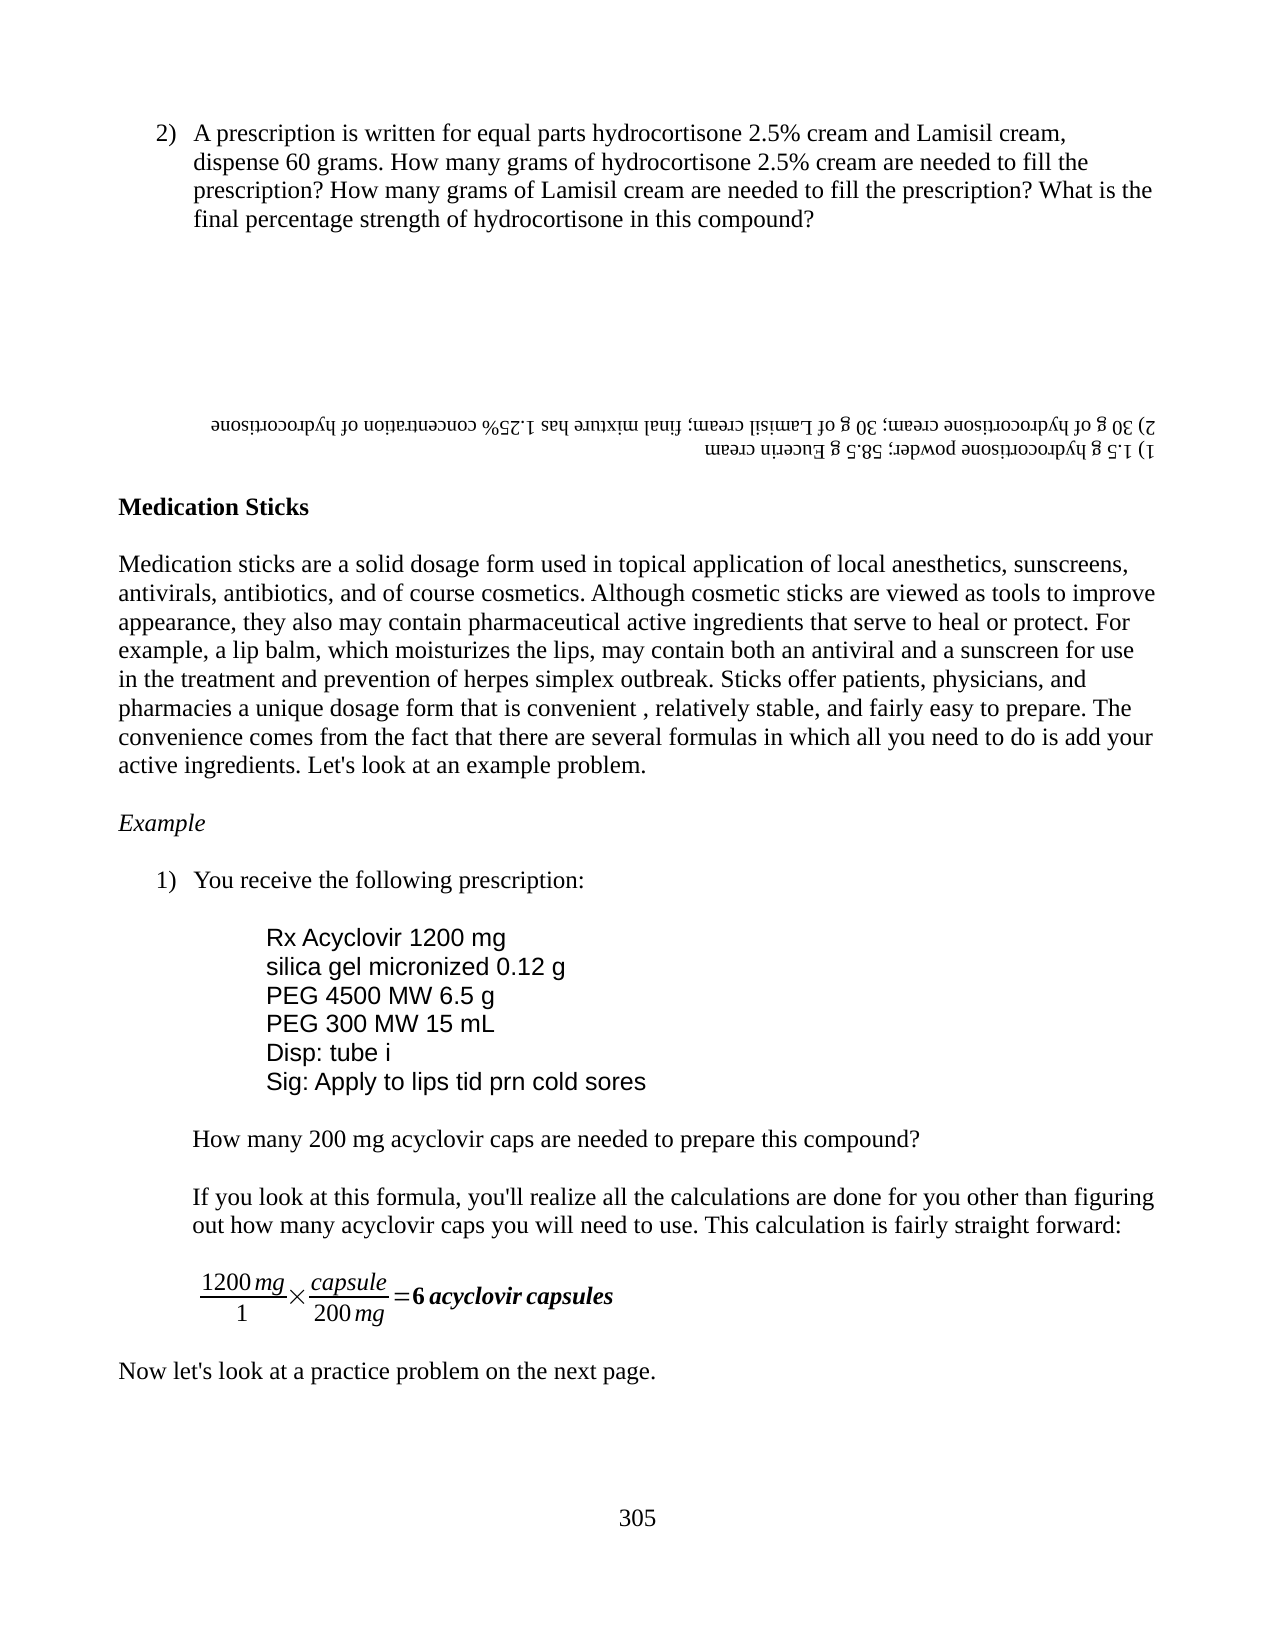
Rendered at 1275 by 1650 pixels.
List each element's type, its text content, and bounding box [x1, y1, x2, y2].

text Now let's look at a practice problem on the next page. [118, 1356, 1157, 1384]
text Disp: tube i [266, 1038, 1157, 1067]
text Medication Sticks [118, 492, 1157, 521]
text PEG 4500 MW 6.5 g [266, 981, 1157, 1009]
text silica gel micronized 0.12 g [266, 952, 1157, 981]
list A prescription is written for equal parts hydrocortisone 2.5% cream and Lamisil cream, dispense 60 grams. How many grams of hydrocortisone 2.5% cream are needed to fill the prescription? How many grams of Lamisil cream are needed to fill the prescription? What is the final percentage strength of hydrocortisone in this compound? [156, 118, 1157, 233]
text Example [118, 808, 1157, 837]
list You receive the following prescription: [156, 866, 1157, 894]
text If you look at this formula, you'll realize all the calculations are done for you other than figuring out how many acyclovir caps you will need to use. This calculation is fairly straight forward: [192, 1182, 1157, 1239]
text Rx Acyclovir 1200 mg [266, 923, 1157, 952]
text Sig: Apply to lips tid prn cold sores [266, 1067, 1157, 1096]
text PEG 300 MW 15 mL [266, 1009, 1157, 1038]
text How many 200 mg acyclovir caps are needed to prepare this compound? [192, 1124, 1157, 1153]
text Medication sticks are a solid dosage form used in topical application of local anesthetics, sunscreens, antivirals, antibiotics, and of course cosmetics. Although cosmetic sticks are viewed as tools to improve appearance, they also may contain pharmaceutical active ingredients that serve to heal or protect. For example, a lip balm, which moisturizes the lips, may contain both an antiviral and a sunscreen for use in the treatment and prevention of herpes simplex outbreak. Sticks offer patients, physicians, and pharmacies a unique dosage form that is convenient , relatively stable, and fairly easy to prepare. The convenience comes from the fact that there are several formulas in which all you need to do is add your active ingredients. Let's look at an example problem. [118, 549, 1157, 779]
